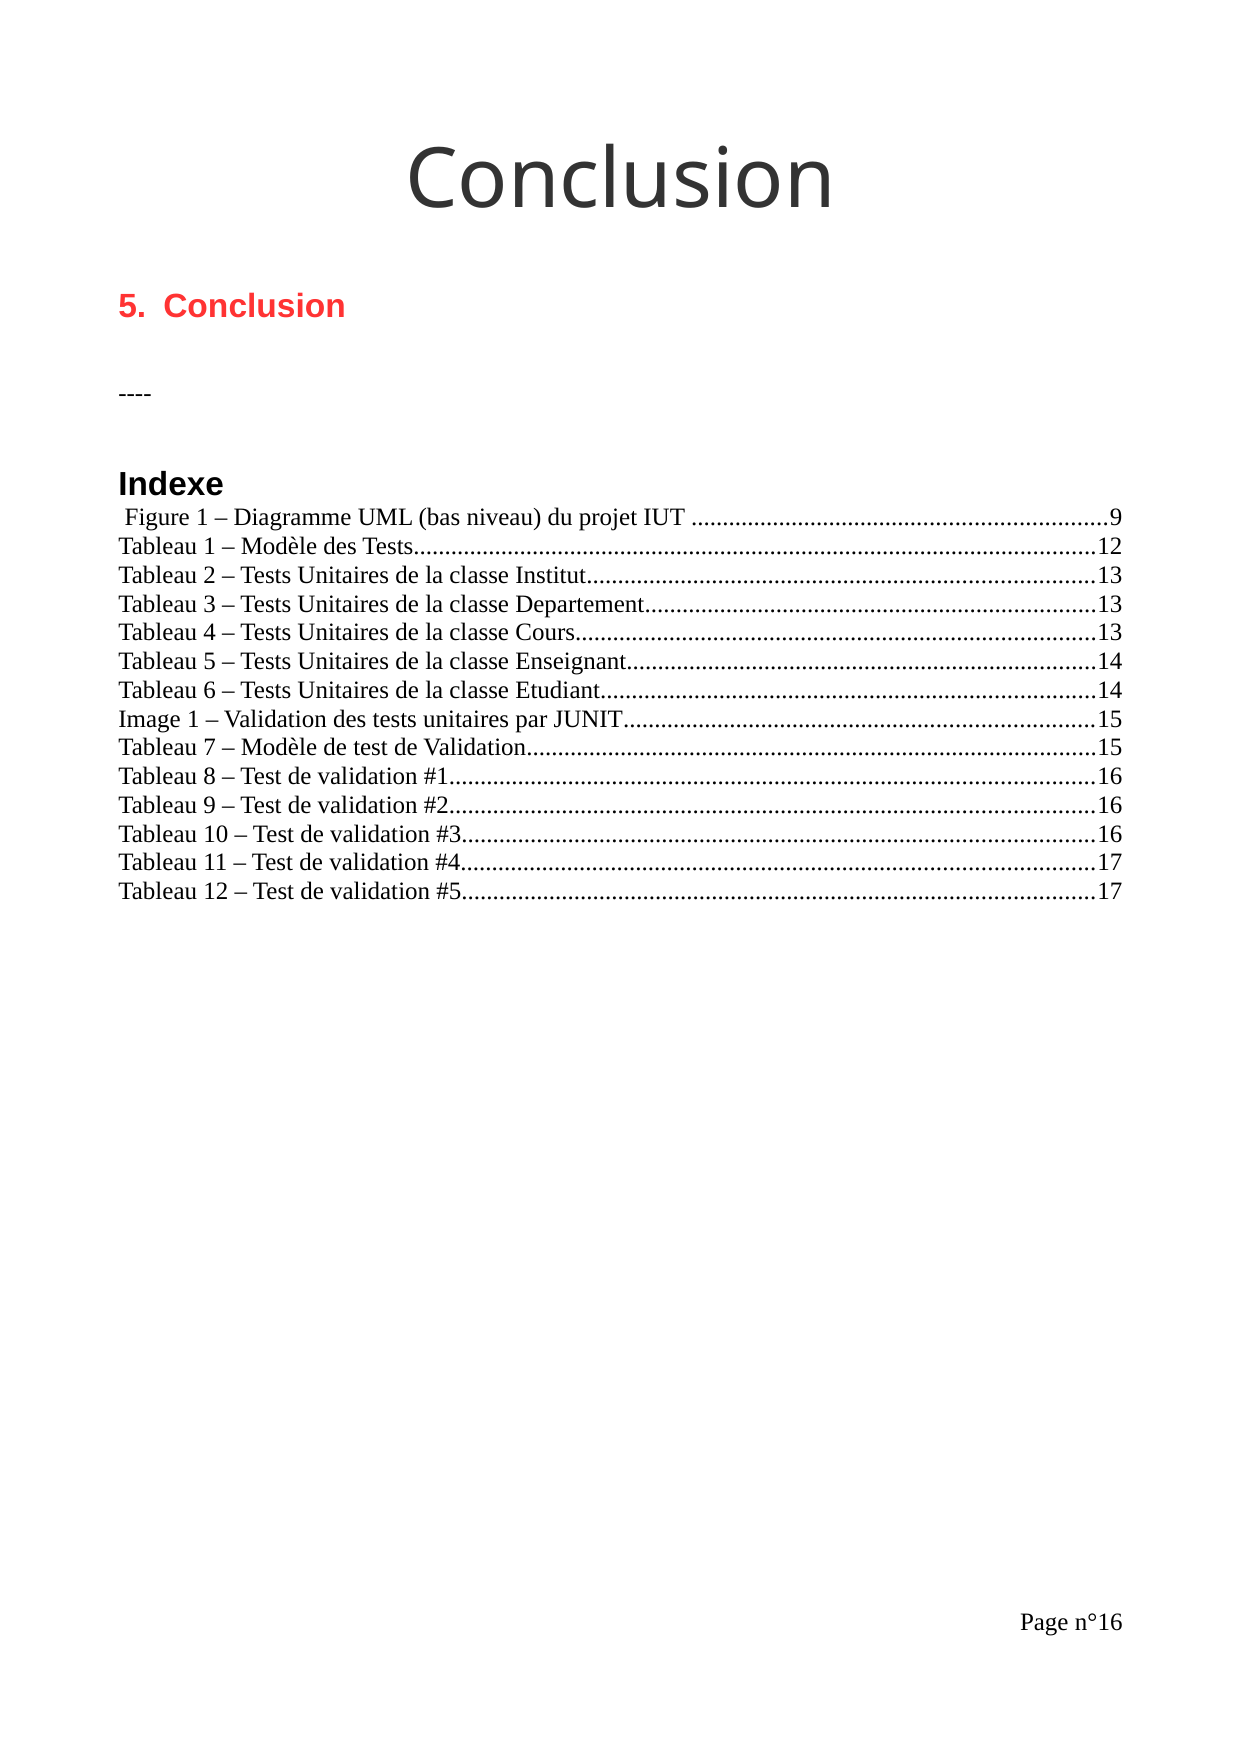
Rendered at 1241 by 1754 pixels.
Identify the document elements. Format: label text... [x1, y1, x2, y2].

text Tableau 12 – Test de validation #5 17 [118, 876, 1122, 905]
text Image 1 – Validation des tests unitaires par JUNIT 15 [118, 704, 1122, 732]
text Tableau 4 – Tests Unitaires de la classe Cours 13 [118, 617, 1122, 646]
text Tableau 11 – Test de validation #4 17 [118, 847, 1122, 876]
text Tableau 1 – Modèle des Tests 12 [118, 531, 1122, 560]
subtitle Conclusion [118, 285, 1122, 324]
text Conclusion [118, 118, 1122, 232]
text Tableau 3 – Tests Unitaires de la classe Departement 13 [118, 589, 1122, 617]
text Tableau 6 – Tests Unitaires de la classe Etudiant 14 [118, 675, 1122, 704]
text Tableau 8 – Test de validation #1 16 [118, 761, 1122, 790]
text Tableau 7 – Modèle de test de Validation 15 [118, 732, 1122, 761]
text Figure 1 – Diagramme UML (bas niveau) du projet IUT 9 [118, 502, 1122, 531]
subtitle Indexe [118, 464, 1122, 502]
text ---- [118, 378, 1122, 407]
text Tableau 5 – Tests Unitaires de la classe Enseignant 14 [118, 646, 1122, 675]
text Tableau 2 – Tests Unitaires de la classe Institut 13 [118, 560, 1122, 589]
text Tableau 10 – Test de validation #3 16 [118, 819, 1122, 847]
text Tableau 9 – Test de validation #2 16 [118, 790, 1122, 819]
